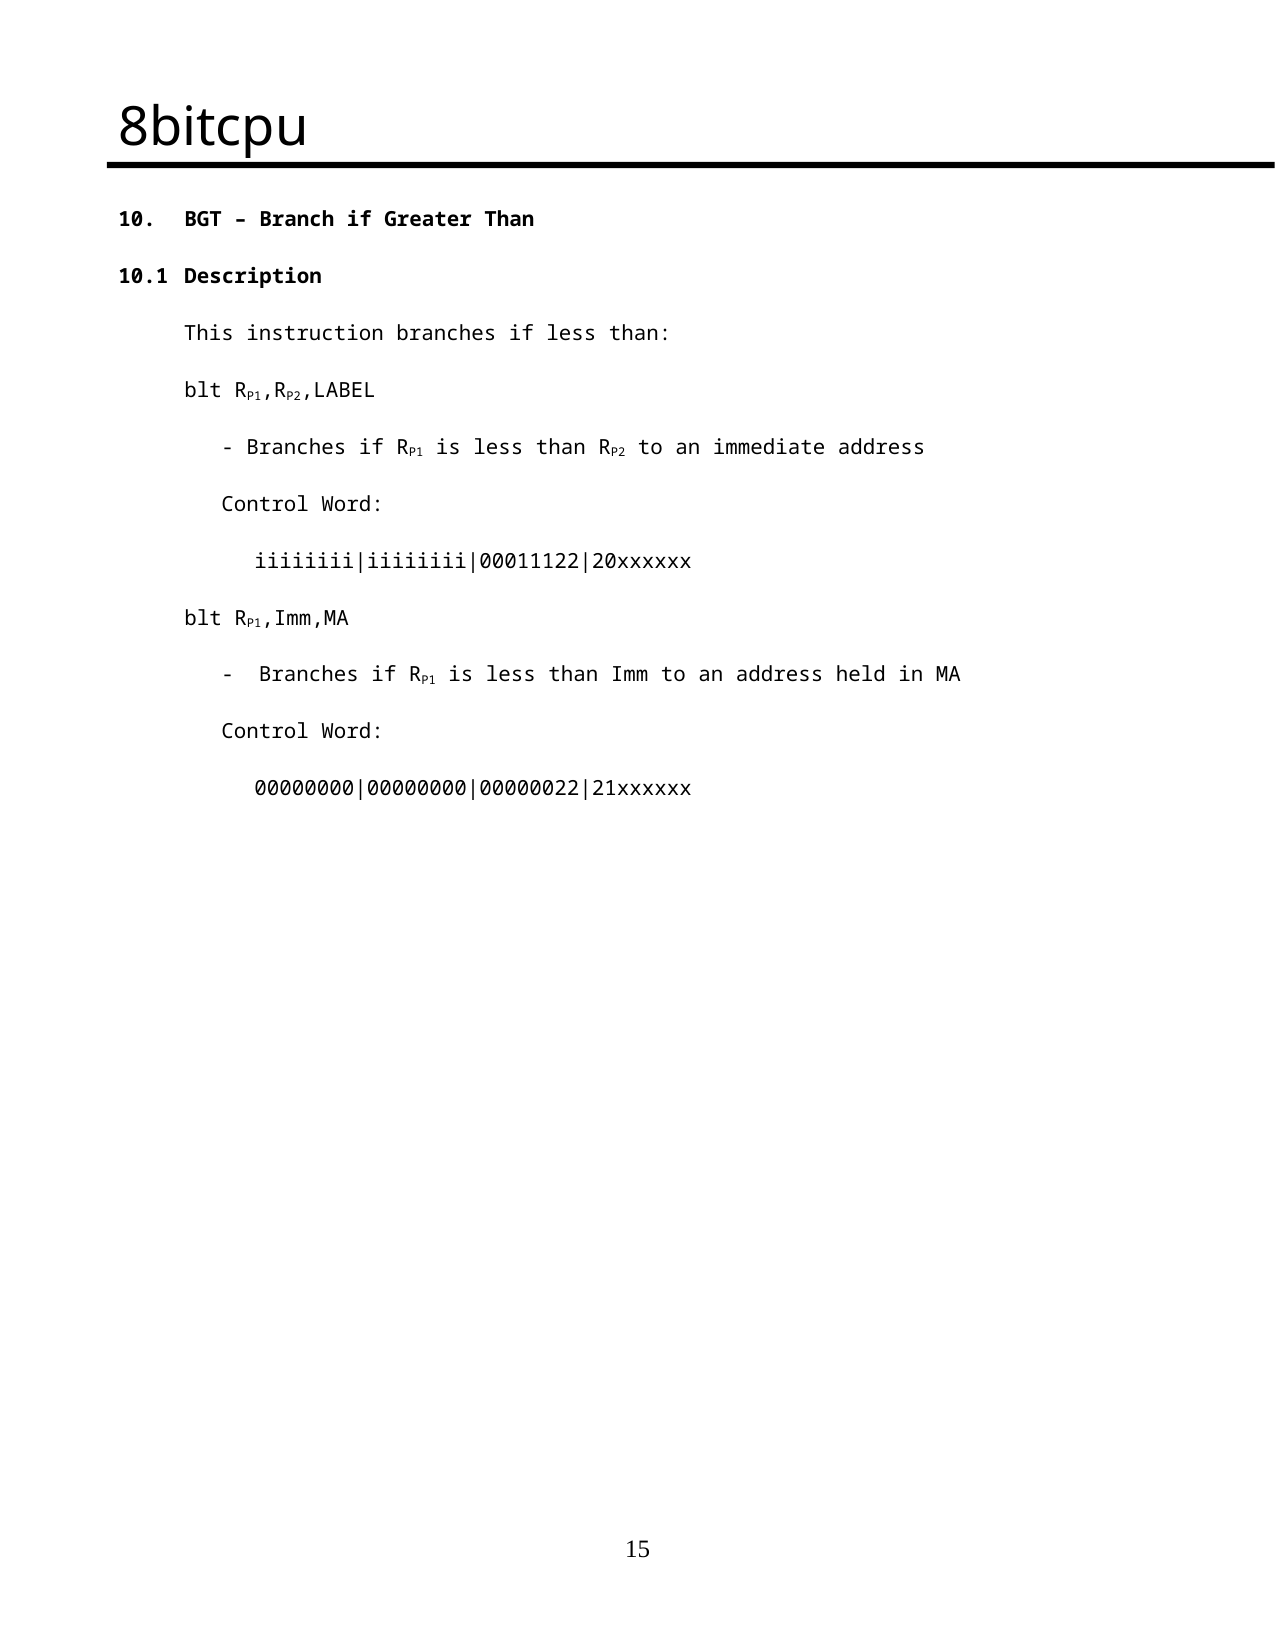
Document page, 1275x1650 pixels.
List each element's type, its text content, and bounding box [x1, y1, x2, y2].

text Control Word: [221, 489, 1157, 517]
text - Branches if RP1 is less than Imm to an address held in MA [221, 659, 1157, 688]
text Control Word: [221, 716, 1157, 745]
text This instruction branches if less than: [184, 318, 1157, 347]
text blt RP1,Imm,MA [118, 603, 1157, 631]
text 10. BGT – Branch if Greater Than [118, 204, 1157, 233]
text - Branches if RP1 is less than RP2 to an immediate address [221, 432, 1157, 461]
text iiiiiiii|iiiiiiii|00011122|20xxxxxx [221, 546, 1157, 574]
text blt RP1,RP2,LABEL [118, 375, 1157, 404]
text 00000000|00000000|00000022|21xxxxxx [221, 773, 1157, 802]
text 10.1 Description [118, 261, 1157, 290]
